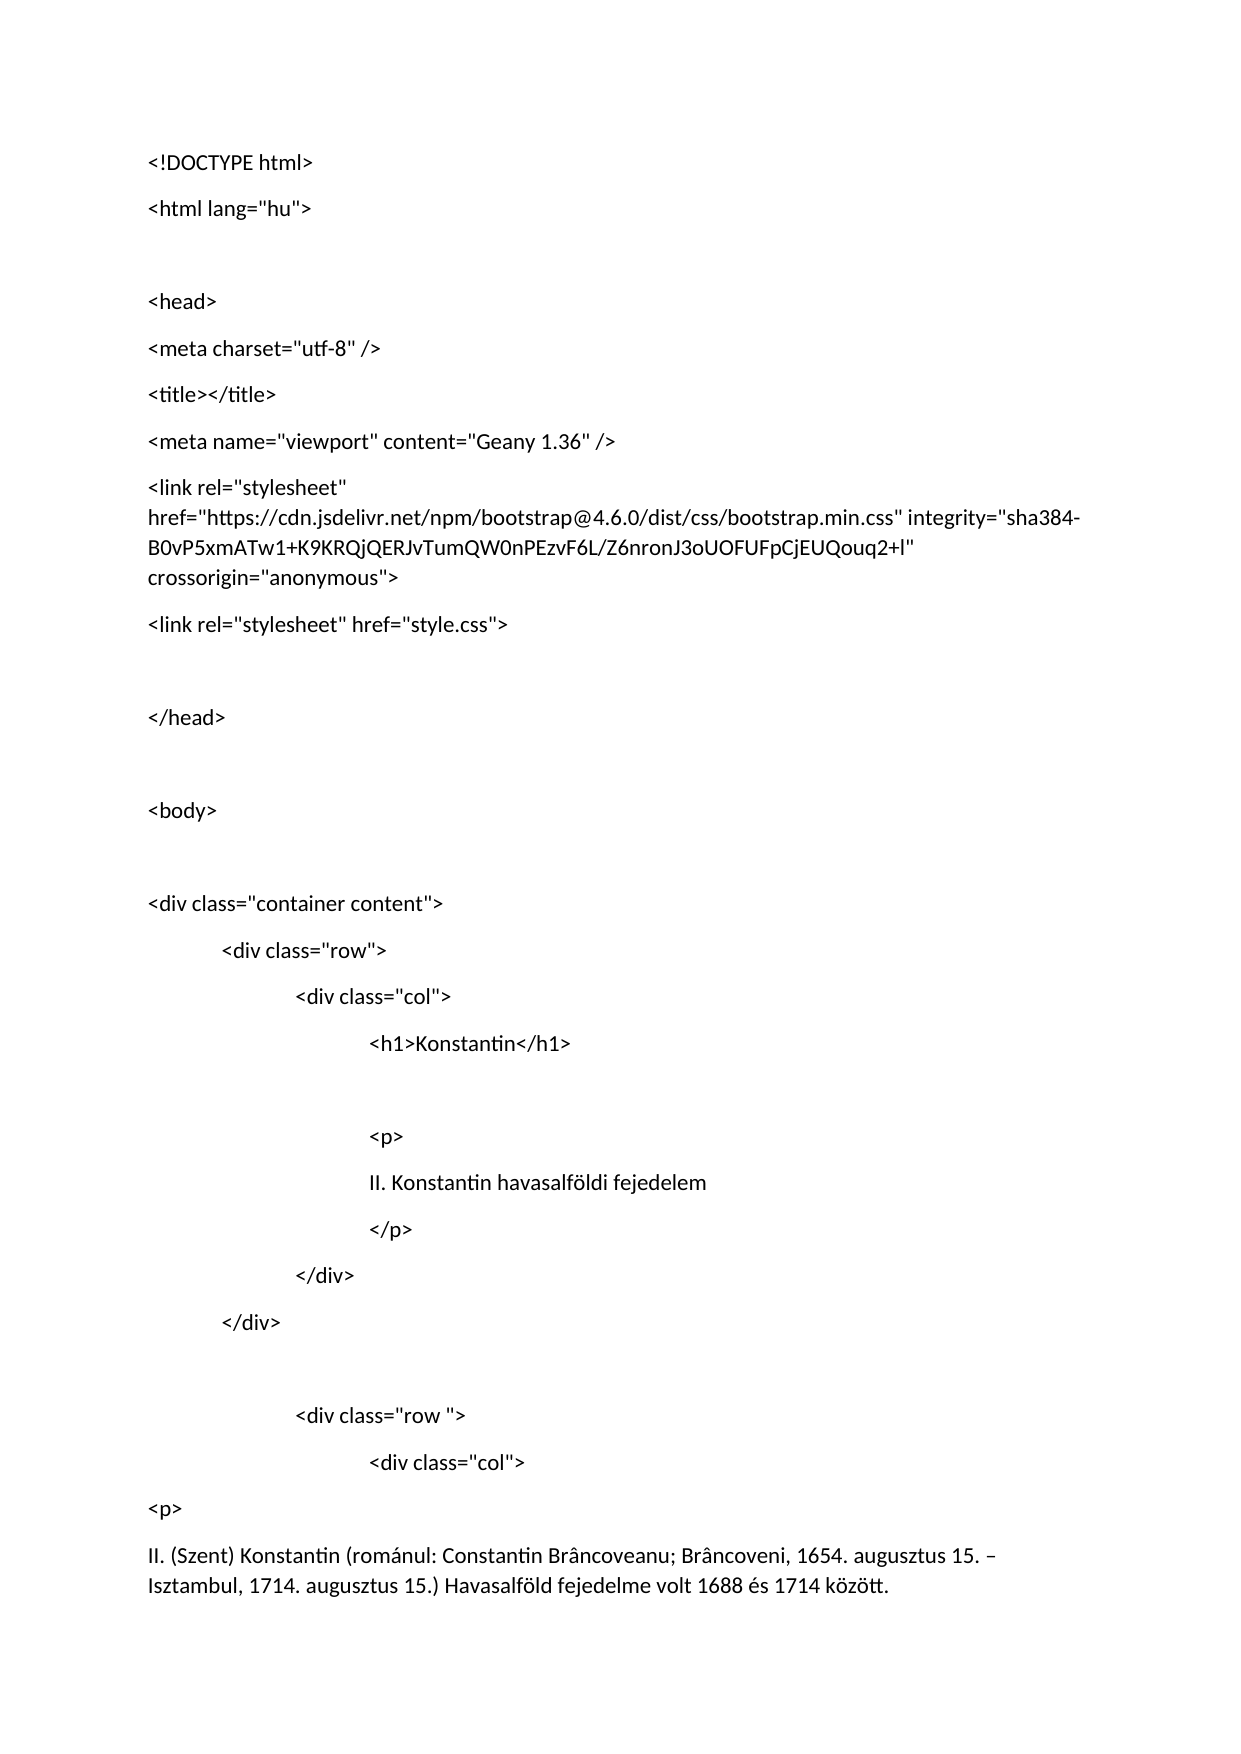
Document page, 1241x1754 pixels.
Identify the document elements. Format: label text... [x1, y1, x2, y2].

text <body> [148, 796, 1093, 824]
text <html lang="hu"> [148, 194, 1093, 222]
text <link rel="stylesheet" href="style.css"> [148, 610, 1093, 638]
text <p> [148, 1122, 1093, 1150]
text <p> [148, 1494, 1093, 1522]
text <div class="col"> [148, 982, 1093, 1010]
text <div class="row "> [148, 1401, 1093, 1429]
text </head> [148, 703, 1093, 731]
text </div> [148, 1262, 1093, 1290]
text <div class="col"> [148, 1448, 1093, 1476]
text <!DOCTYPE html> [148, 148, 1093, 176]
text <h1>Konstantin</h1> [148, 1029, 1093, 1057]
text <meta charset="utf-8" /> [148, 334, 1093, 362]
text <head> [148, 287, 1093, 315]
text <meta name="viewport" content="Geany 1.36" /> [148, 427, 1093, 455]
text II. (Szent) Konstantin (románul: Constantin Brâncoveanu; Brâncoveni, 1654. augusztus 15. – Isztambul, 1714. augusztus 15.) Havasalföld fejedelme volt 1688 és 1714 között. [148, 1541, 1093, 1599]
text <div class="row"> [148, 936, 1093, 964]
text <title></title> [148, 380, 1093, 408]
text </div> [148, 1308, 1093, 1336]
text <div class="container content"> [148, 889, 1093, 917]
text II. Konstantin havasalföldi fejedelem [148, 1168, 1093, 1197]
text <link rel="stylesheet" href="https://cdn.jsdelivr.net/npm/bootstrap@4.6.0/dist/css/bootstrap.min.css" integrity="sha384-B0vP5xmATw1+K9KRQjQERJvTumQW0nPEzvF6L/Z6nronJ3oUOFUFpCjEUQouq2+l" crossorigin="anonymous"> [148, 473, 1093, 591]
text </p> [148, 1215, 1093, 1243]
